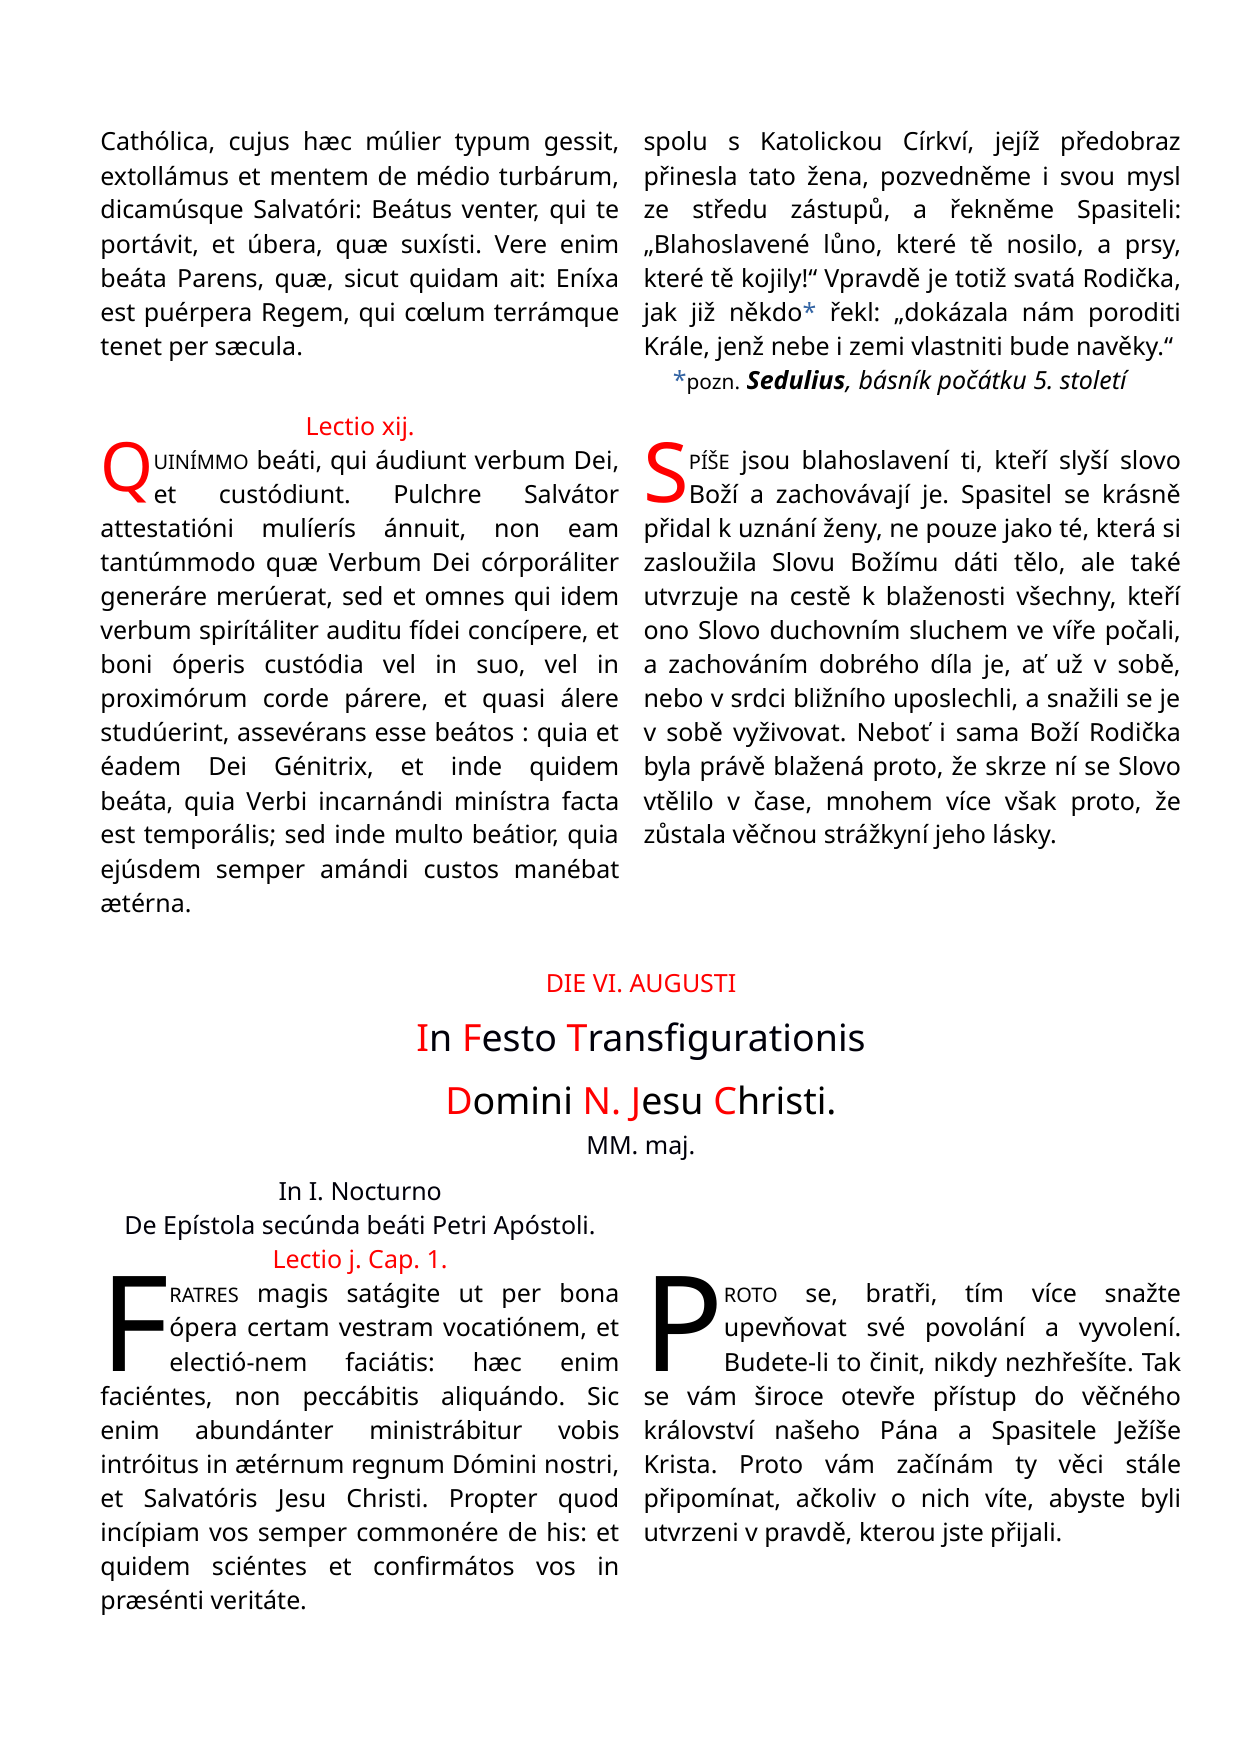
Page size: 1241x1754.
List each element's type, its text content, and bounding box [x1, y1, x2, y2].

table_cell Spíše jsou blahoslavení ti, kteří slyší slovo Boží a zachovávají je. Spasitel se krásně přidal k uznání ženy, ne pouze jako té, která si zasloužila Slovu Božímu dáti tělo, ale také utvrzuje na cestě k blaženosti všechny, kteří ono Slovo duchovním sluchem ve víře počali, a zachováním dobrého díla je, ať už v sobě, nebo v srdci bližního uposlechli, a snažili se je v sobě vyživovat. Neboť i sama Boží Rodička byla právě blažená proto, že skrze ní se Slovo vtělilo v čase, mnohem více však proto, že zůstala věčnou strážkyní jeho lásky. [631, 403, 1193, 959]
table_cell Proto se, bratři, tím více snažte upevňovat své povolání a vyvolení. Budete-li to činit, nikdy nezhřešíte. Tak se vám široce otevře přístup do věčného království našeho Pána a Spasitele Ježíše Krista. Proto vám začínám ty věci stále připomínat, ačkoliv o nich víte, abyste byli utvrzeni v pravdě, kterou jste přijali. [631, 1168, 1193, 1623]
table_cell Lectio xij. Quinímmo beáti, qui áudiunt verbum Dei, et custódiunt. Pulchre Salvátor attestatióni mulíerís ánnuit, non eam tantúmmodo quæ Verbum Dei córporáliter generáre merúerat, sed et omnes qui idem verbum spirítáliter auditu fídei concípere‚ et boni óperis custódia vel in suo, vel in proximórum corde párere, et quasi álere studúerint‚ assevérans esse beátos : quia et éadem Dei Génitrix‚ et inde quidem beáta‚ quia Verbi incarnándi minístra facta est temporális; sed inde multo beátior, quia ejúsdem semper amándi custos manébat ætérna. [89, 403, 631, 959]
table_cell In I. Nocturno De Epístola secúnda beáti Petri Apóstoli. Lectio j. Cap. 1. Fratres magis satágite ut per bona ópera certam vestram vocatiónem, et electió-nem faciátis: hæc enim faciéntes, non peccábitis aliquándo. Sic enim abundánter ministrábitur vobis intróitus in ætérnum regnum Dómini nostri, et Salvatóris Jesu Christi. Propter quod incípiam vos semper commonére de his: et quidem sciéntes et confirmátos vos in præsénti veritáte. [89, 1168, 631, 1623]
table_cell Cathólica, cujus hæc múlier typum gessit, extollámus et mentem de médio turbárum, dicamúsque Salvatóri: Beátus venter, qui te portávit, et úbera, quæ suxísti. Vere enim beáta Parens, quæ, sicut quidam ait: Eníxa est puérpera Regem, qui cœlum terrámque tenet per sæcula. [89, 118, 631, 402]
table_cell DIE VI. AUGUSTI In Festo Transfigurationis Domini N. Jesu Christi. MM. maj. [89, 959, 1193, 1168]
table_cell spolu s Katolickou Církví, jejíž předobraz přinesla tato žena, pozvedněme i svou mysl ze středu zástupů, a řekněme Spasiteli: „Blahoslavené lůno, které tě nosilo, a prsy, které tě kojily!“ Vpravdě je totiž svatá Rodička, jak již někdo* řekl: „dokázala nám poroditi Krále, jenž nebe i zemi vlastniti bude navěky.“ *pozn. Sedulius, básník počátku 5. století [631, 118, 1193, 402]
